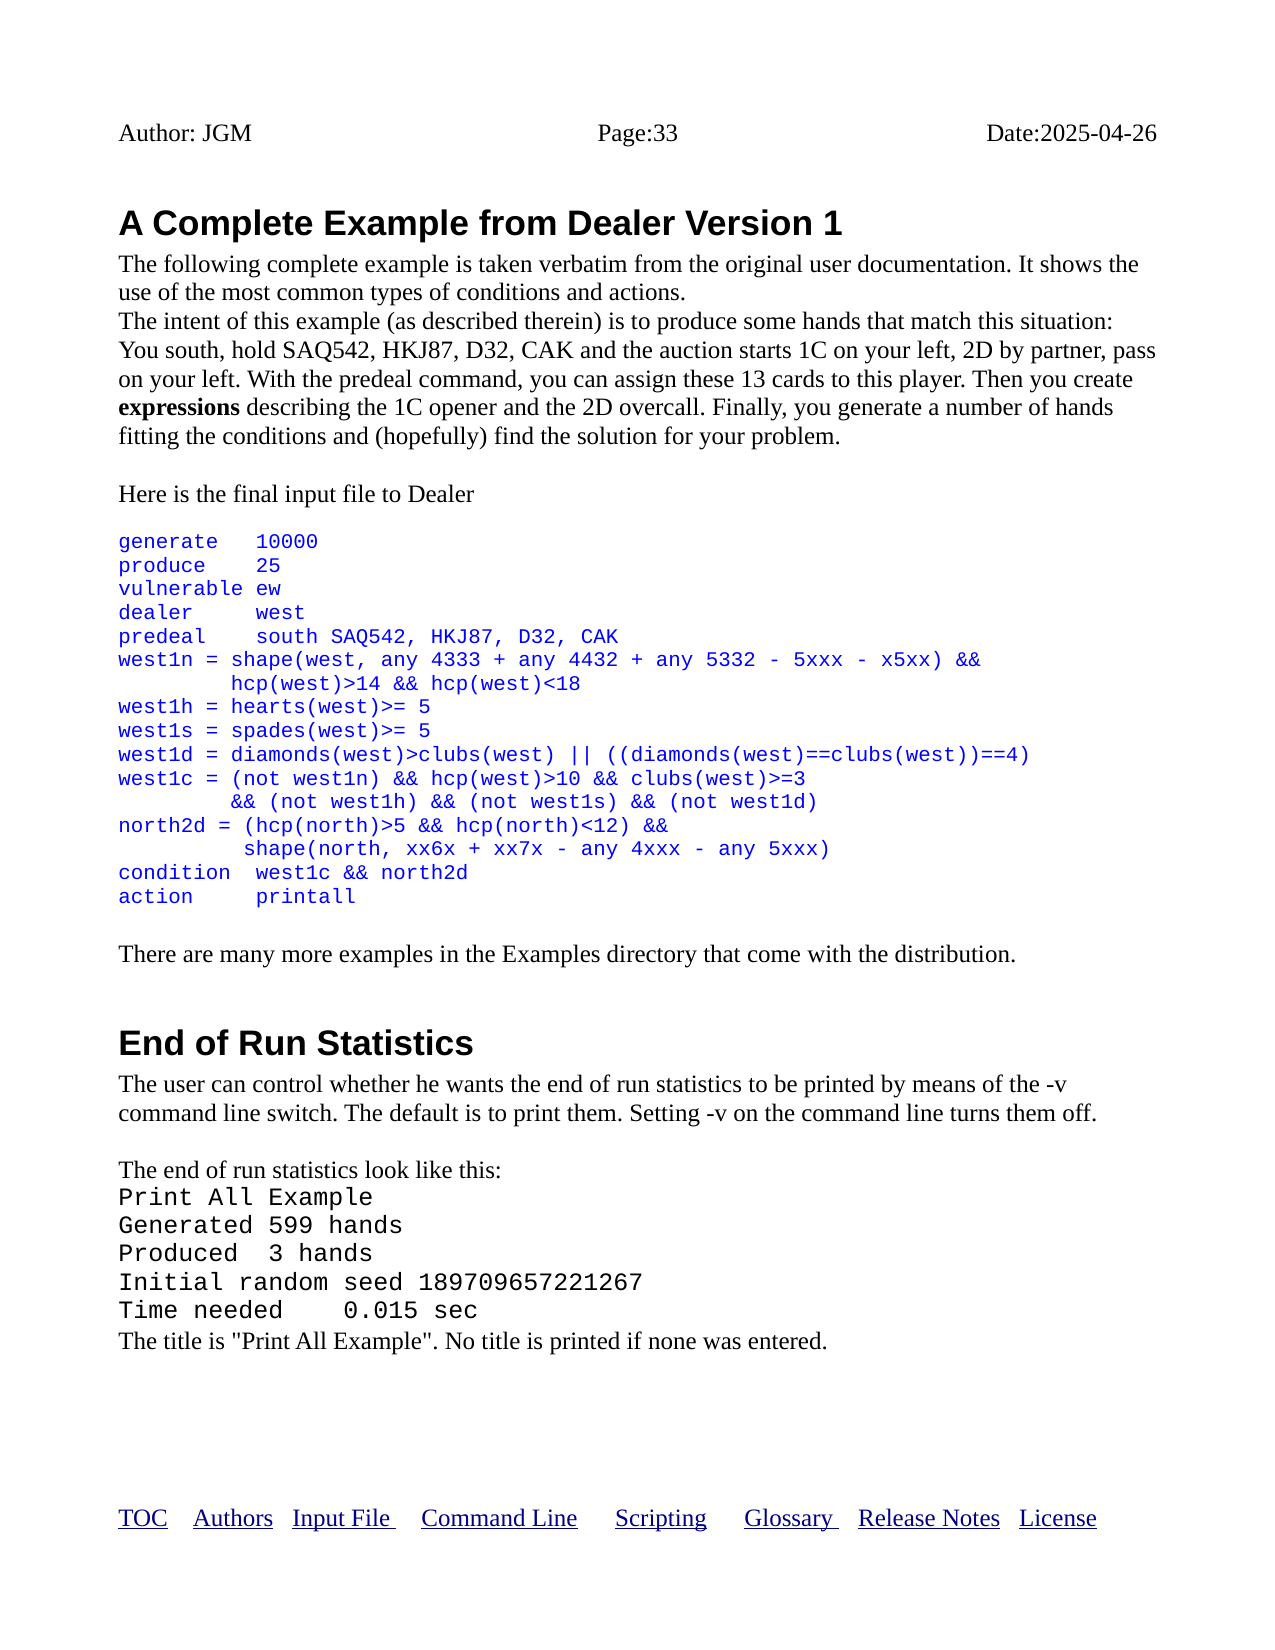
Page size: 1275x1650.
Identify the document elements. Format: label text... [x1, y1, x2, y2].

subtitle A Complete Example from Dealer Version 1 [118, 202, 1157, 243]
text The title is "Print All Example". No title is printed if none was entered. [118, 1326, 1157, 1355]
text hcp(west)>14 && hcp(west)<18 [118, 673, 1157, 697]
text There are many more examples in the Examples directory that come with the distribution. [118, 939, 1157, 968]
text The following complete example is taken verbatim from the original user documentation. It shows the use of the most common types of conditions and actions. [118, 249, 1157, 306]
text action printall [118, 886, 1157, 909]
text You south, hold SAQ542, HKJ87, D32, CAK and the auction starts 1C on your left, 2D by partner, pass on your left. With the predeal command, you can assign these 13 cards to this player. Then you create expressions describing the 1C opener and the 2D overcall. Finally, you generate a number of hands fitting the conditions and (hopefully) find the solution for your problem. [118, 335, 1157, 450]
text predeal south SAQ542, HKJ87, D32, CAK [118, 626, 1157, 649]
text Time needed 0.015 sec [118, 1298, 1157, 1326]
text west1s = spades(west)>= 5 [118, 720, 1157, 744]
text shape(north, xx6x + xx7x - any 4xxx - any 5xxx) [118, 838, 1157, 862]
text west1n = shape(west, any 4333 + any 4432 + any 5332 - 5xxx - x5xx) && [118, 649, 1157, 673]
text Initial random seed 189709657221267 [118, 1269, 1157, 1298]
text dealer west [118, 602, 1157, 626]
text Produced 3 hands [118, 1241, 1157, 1269]
text west1c = (not west1n) && hcp(west)>10 && clubs(west)>=3 [118, 767, 1157, 791]
text produce 25 [118, 555, 1157, 578]
text The user can control whether he wants the end of run statistics to be printed by means of the -v command line switch. The default is to print them. Setting -v on the command line turns them off. [118, 1069, 1157, 1127]
text && (not west1h) && (not west1s) && (not west1d) [118, 791, 1157, 815]
text west1h = hearts(west)>= 5 [118, 697, 1157, 720]
text condition west1c && north2d [118, 862, 1157, 886]
text west1d = diamonds(west)>clubs(west) || ((diamonds(west)==clubs(west))==4) [118, 744, 1157, 767]
text The intent of this example (as described therein) is to produce some hands that match this situation: [118, 306, 1157, 335]
subtitle End of Run Statistics [118, 1023, 1157, 1063]
text generate 10000 [118, 531, 1157, 555]
text vulnerable ew [118, 578, 1157, 602]
text Generated 599 hands [118, 1213, 1157, 1241]
text Here is the final input file to Dealer [118, 479, 1157, 507]
text Print All Example [118, 1184, 1157, 1213]
text north2d = (hcp(north)>5 && hcp(north)<12) && [118, 815, 1157, 838]
text The end of run statistics look like this: [118, 1156, 1157, 1184]
